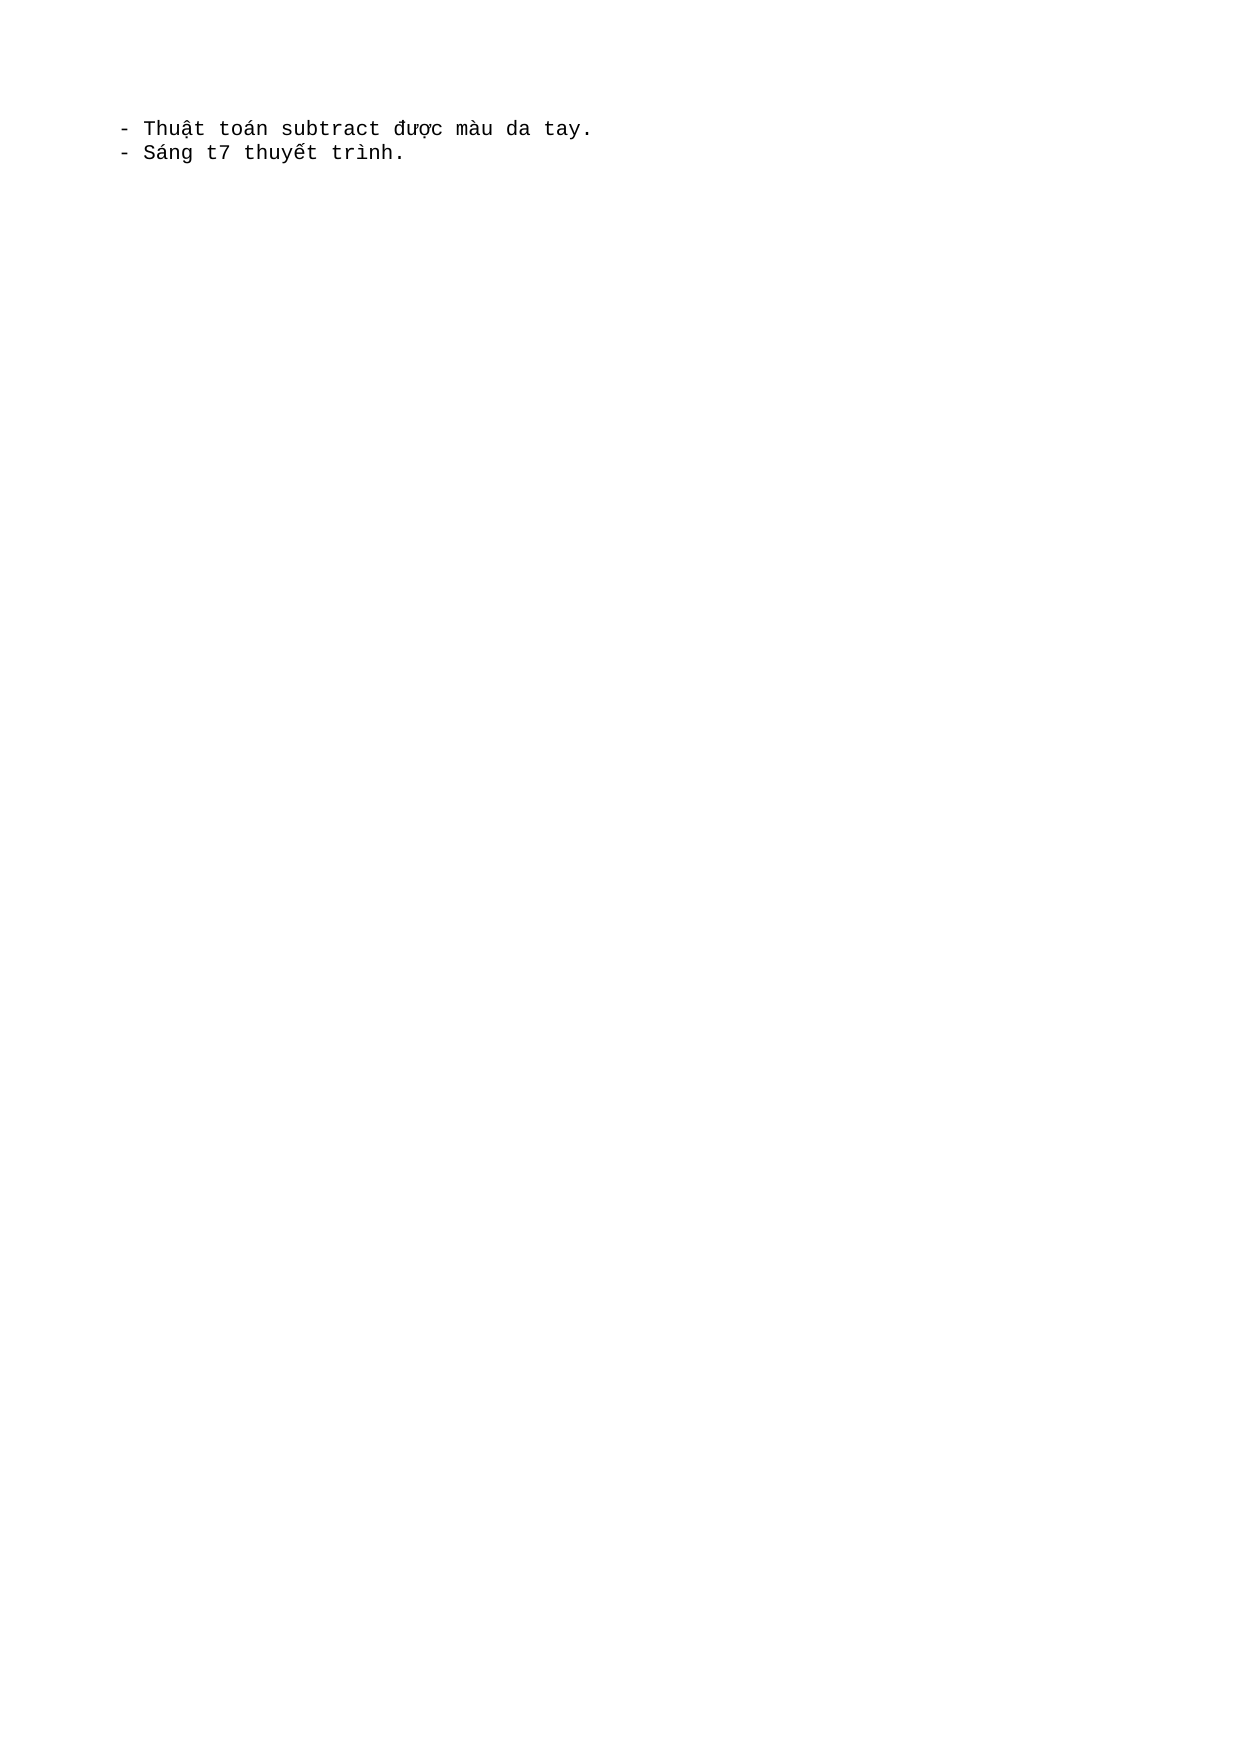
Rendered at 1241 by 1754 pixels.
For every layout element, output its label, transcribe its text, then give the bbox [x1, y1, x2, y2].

text - Sáng t7 thuyết trình. [118, 142, 1122, 165]
text - Thuật toán subtract được màu da tay. [118, 118, 1122, 142]
